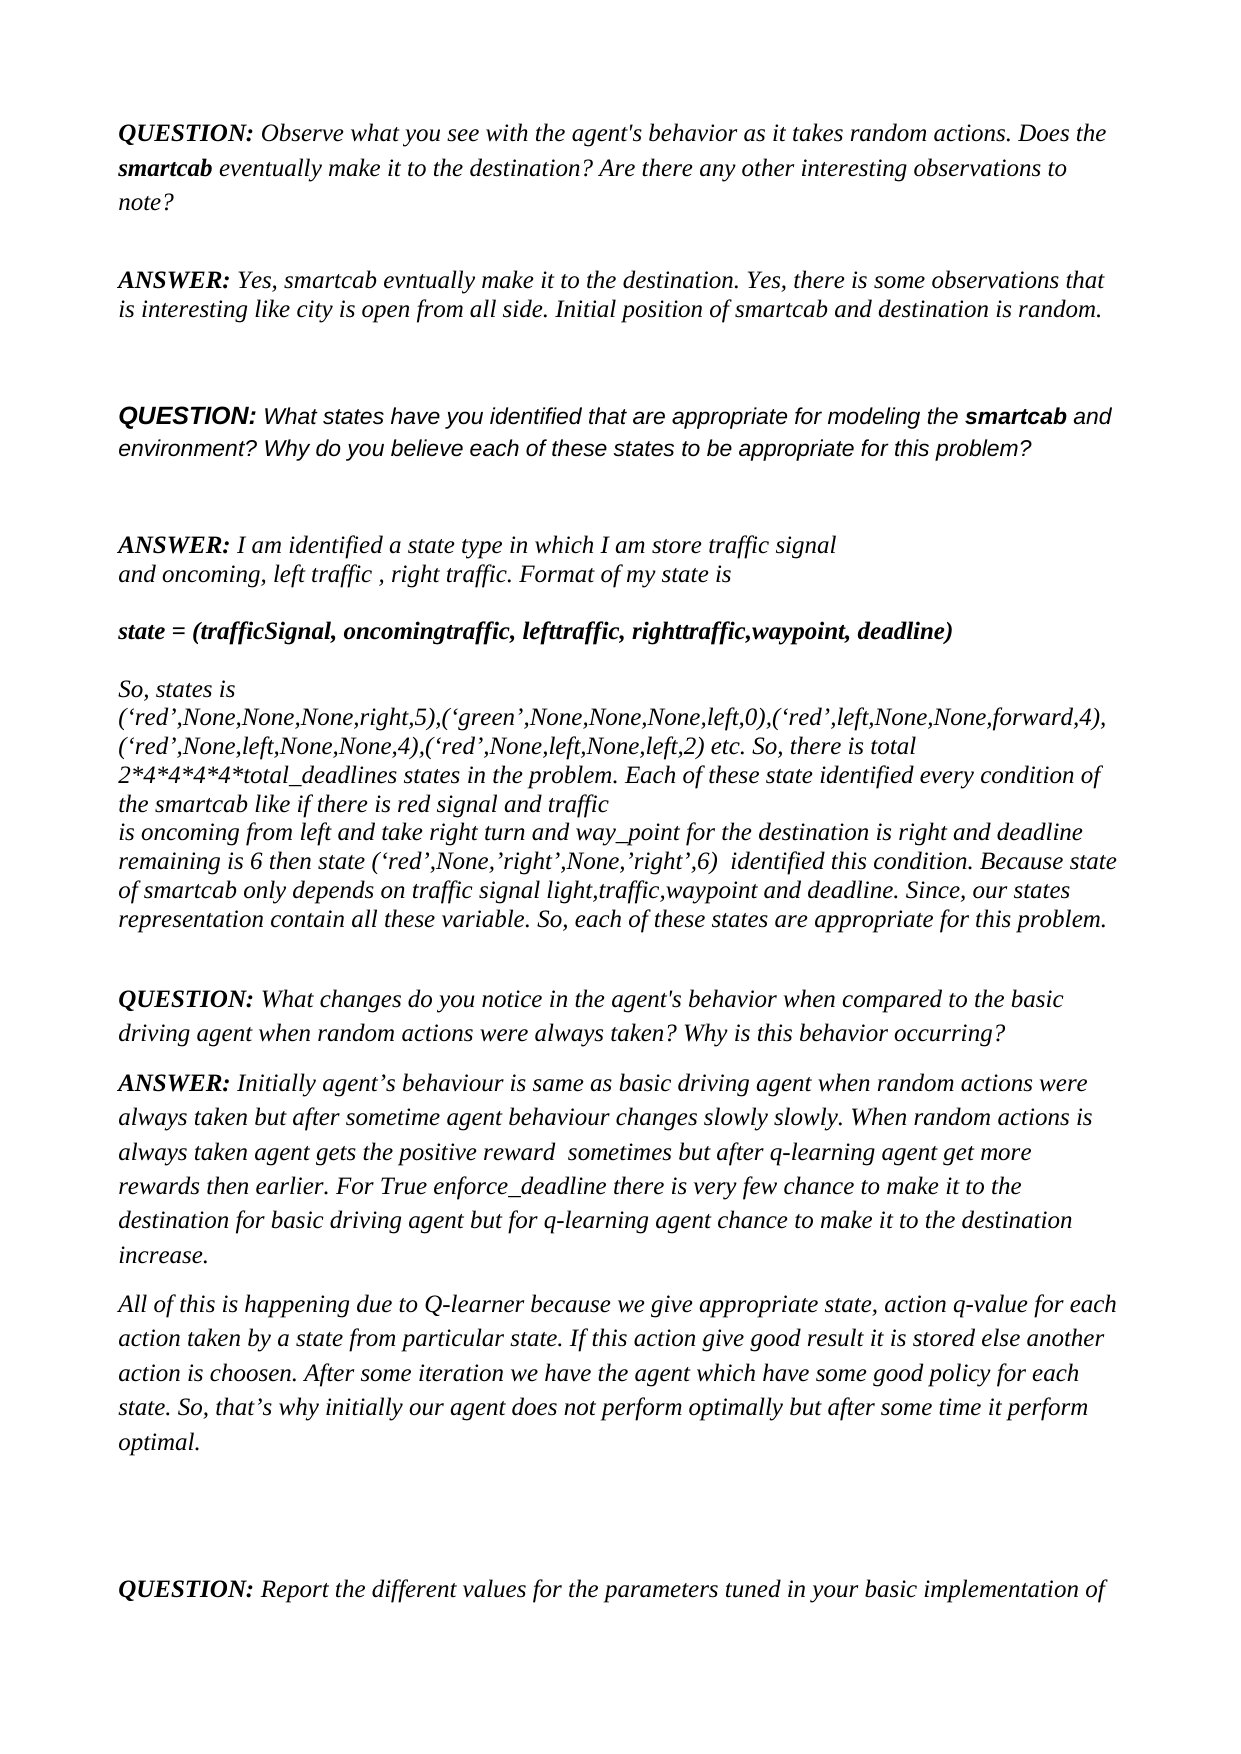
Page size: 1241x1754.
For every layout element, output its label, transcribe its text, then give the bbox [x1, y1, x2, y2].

text state = (trafficSignal, oncomingtraffic, lefttraffic, righttraffic,waypoint, deadline) [118, 616, 1122, 645]
text 2*4*4*4*4*total_deadlines states in the problem. Each of these state identified every condition of the smartcab like if there is red signal and traffic [118, 760, 1122, 817]
text ANSWER: Initially agent’s behaviour is same as basic driving agent when random actions were always taken but after sometime agent behaviour changes slowly slowly. When random actions is always taken agent gets the positive reward sometimes but after q-learning agent get more rewards then earlier. For True enforce_deadline there is very few chance to make it to the destination for basic driving agent but for q-learning agent chance to make it to the destination increase. [118, 1068, 1122, 1269]
text So, states is [118, 674, 1122, 702]
text QUESTION: Report the different values for the parameters tuned in your basic implementation of [118, 1574, 1122, 1603]
text QUESTION: What states have you identified that are appropriate for modeling the smartcab and environment? Why do you believe each of these states to be appropriate for this problem? [118, 401, 1122, 461]
text ANSWER: Yes, smartcab evntually make it to the destination. Yes, there is some observations that is interesting like city is open from all side. Initial position of smartcab and destination is random. [118, 265, 1122, 322]
text (‘red’,None,None,None,right,5),(‘green’,None,None,None,left,0),(‘red’,left,None,None,forward,4),(‘red’,None,left,None,None,4),(‘red’,None,left,None,left,2) etc. So, there is total [118, 702, 1122, 760]
text and oncoming, left traffic , right traffic. Format of my state is [118, 559, 1122, 587]
text QUESTION: What changes do you notice in the agent's behavior when compared to the basic driving agent when random actions were always taken? Why is this behavior occurring? [118, 984, 1122, 1047]
text is oncoming from left and take right turn and way_point for the destination is right and deadline remaining is 6 then state (‘red’,None,’right’,None,’right’,6) identified this condition. Because state of smartcab only depends on traffic signal light,traffic,waypoint and deadline. Since, our states representation contain all these variable. So, each of these states are appropriate for this problem. [118, 817, 1122, 960]
text ANSWER: I am identified a state type in which I am store traffic signal [118, 530, 1122, 559]
text QUESTION: Observe what you see with the agent's behavior as it takes random actions. Does the smartcab eventually make it to the destination? Are there any other interesting observations to note? [118, 118, 1122, 216]
text All of this is happening due to Q-learner because we give appropriate state, action q-value for each action taken by a state from particular state. If this action give good result it is stored else another action is choosen. After some iteration we have the agent which have some good policy for each state. So, that’s why initially our agent does not perform optimally but after some time it perform optimal. [118, 1289, 1122, 1456]
